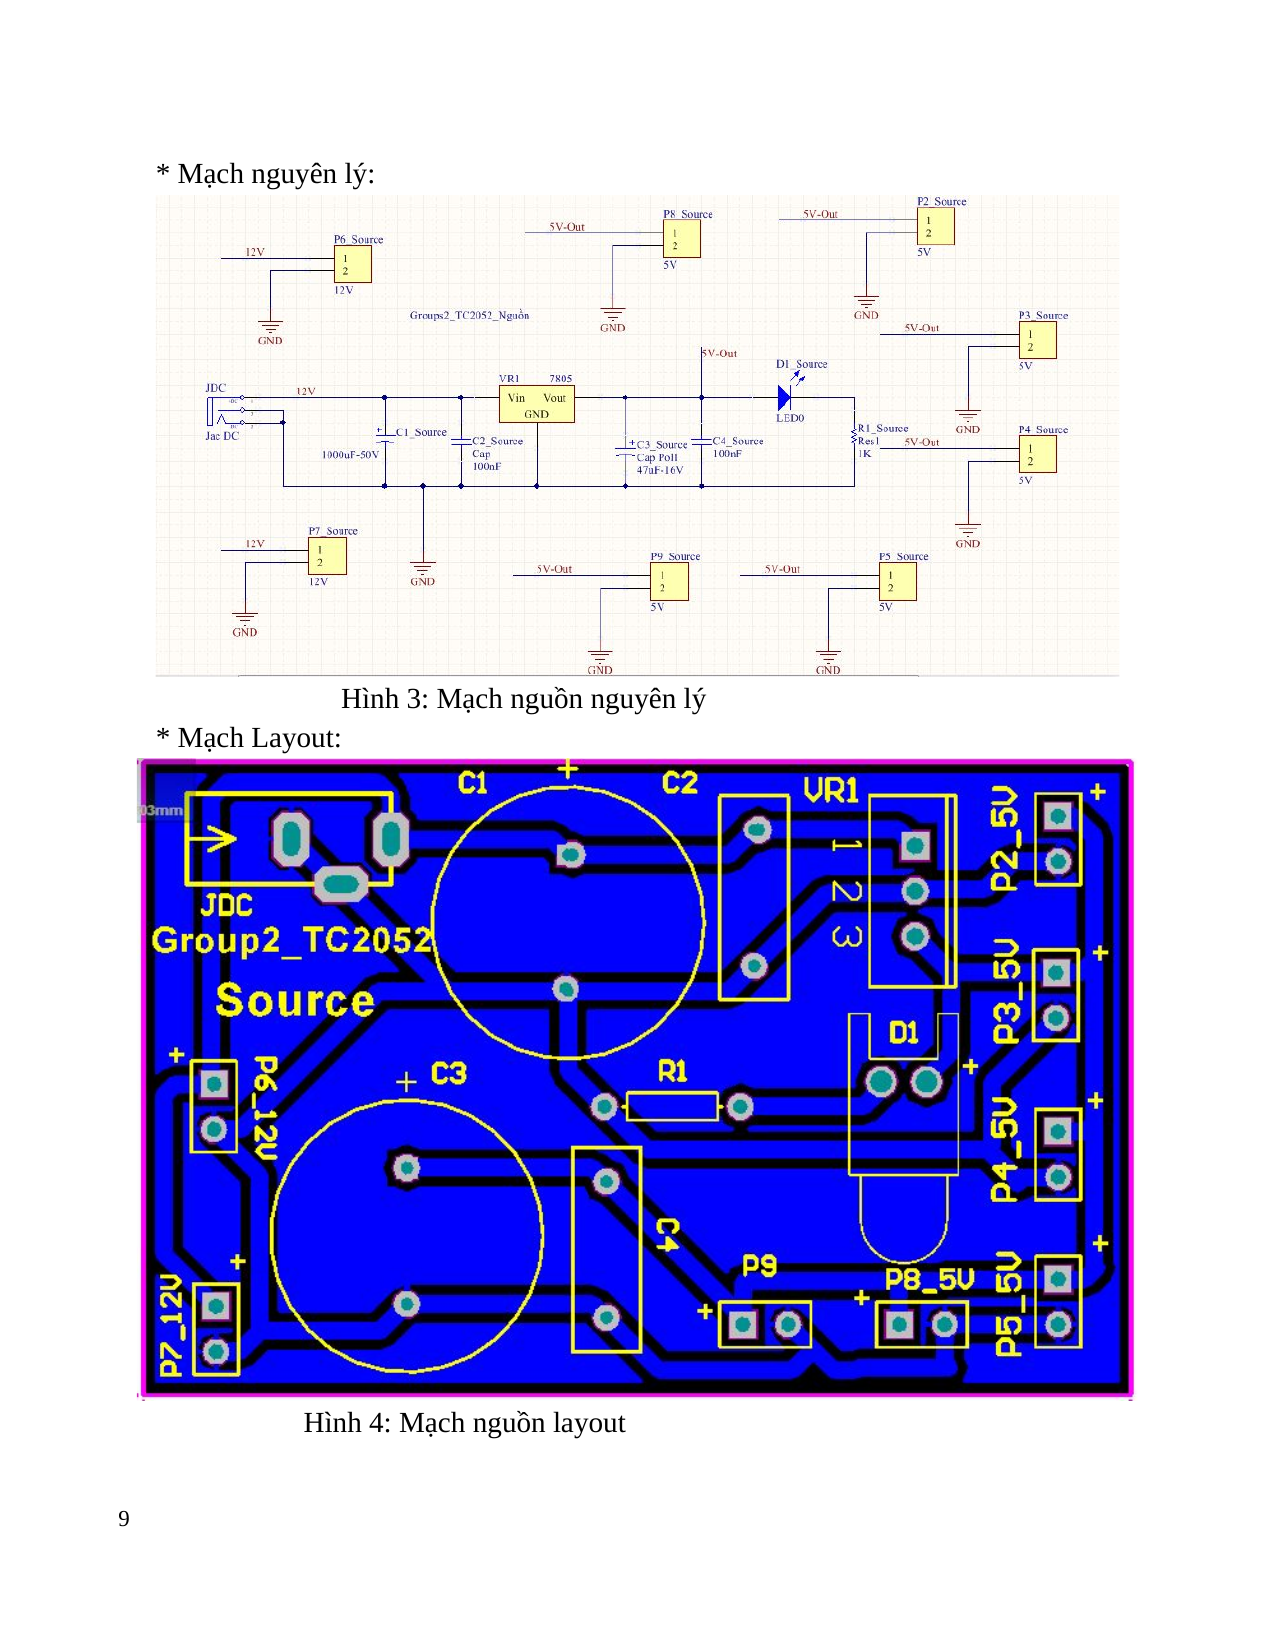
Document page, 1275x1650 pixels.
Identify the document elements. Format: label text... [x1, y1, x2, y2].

text * Mạch nguyên lý: [156, 157, 1157, 190]
picture [136, 758, 1139, 1401]
picture [155, 195, 1120, 677]
text Hình 4: Mạch nguồn layout [156, 759, 1157, 1439]
text Hình 3: Mạch nguồn nguyên lý [193, 195, 1157, 715]
text * Mạch Layout: [156, 720, 1157, 754]
